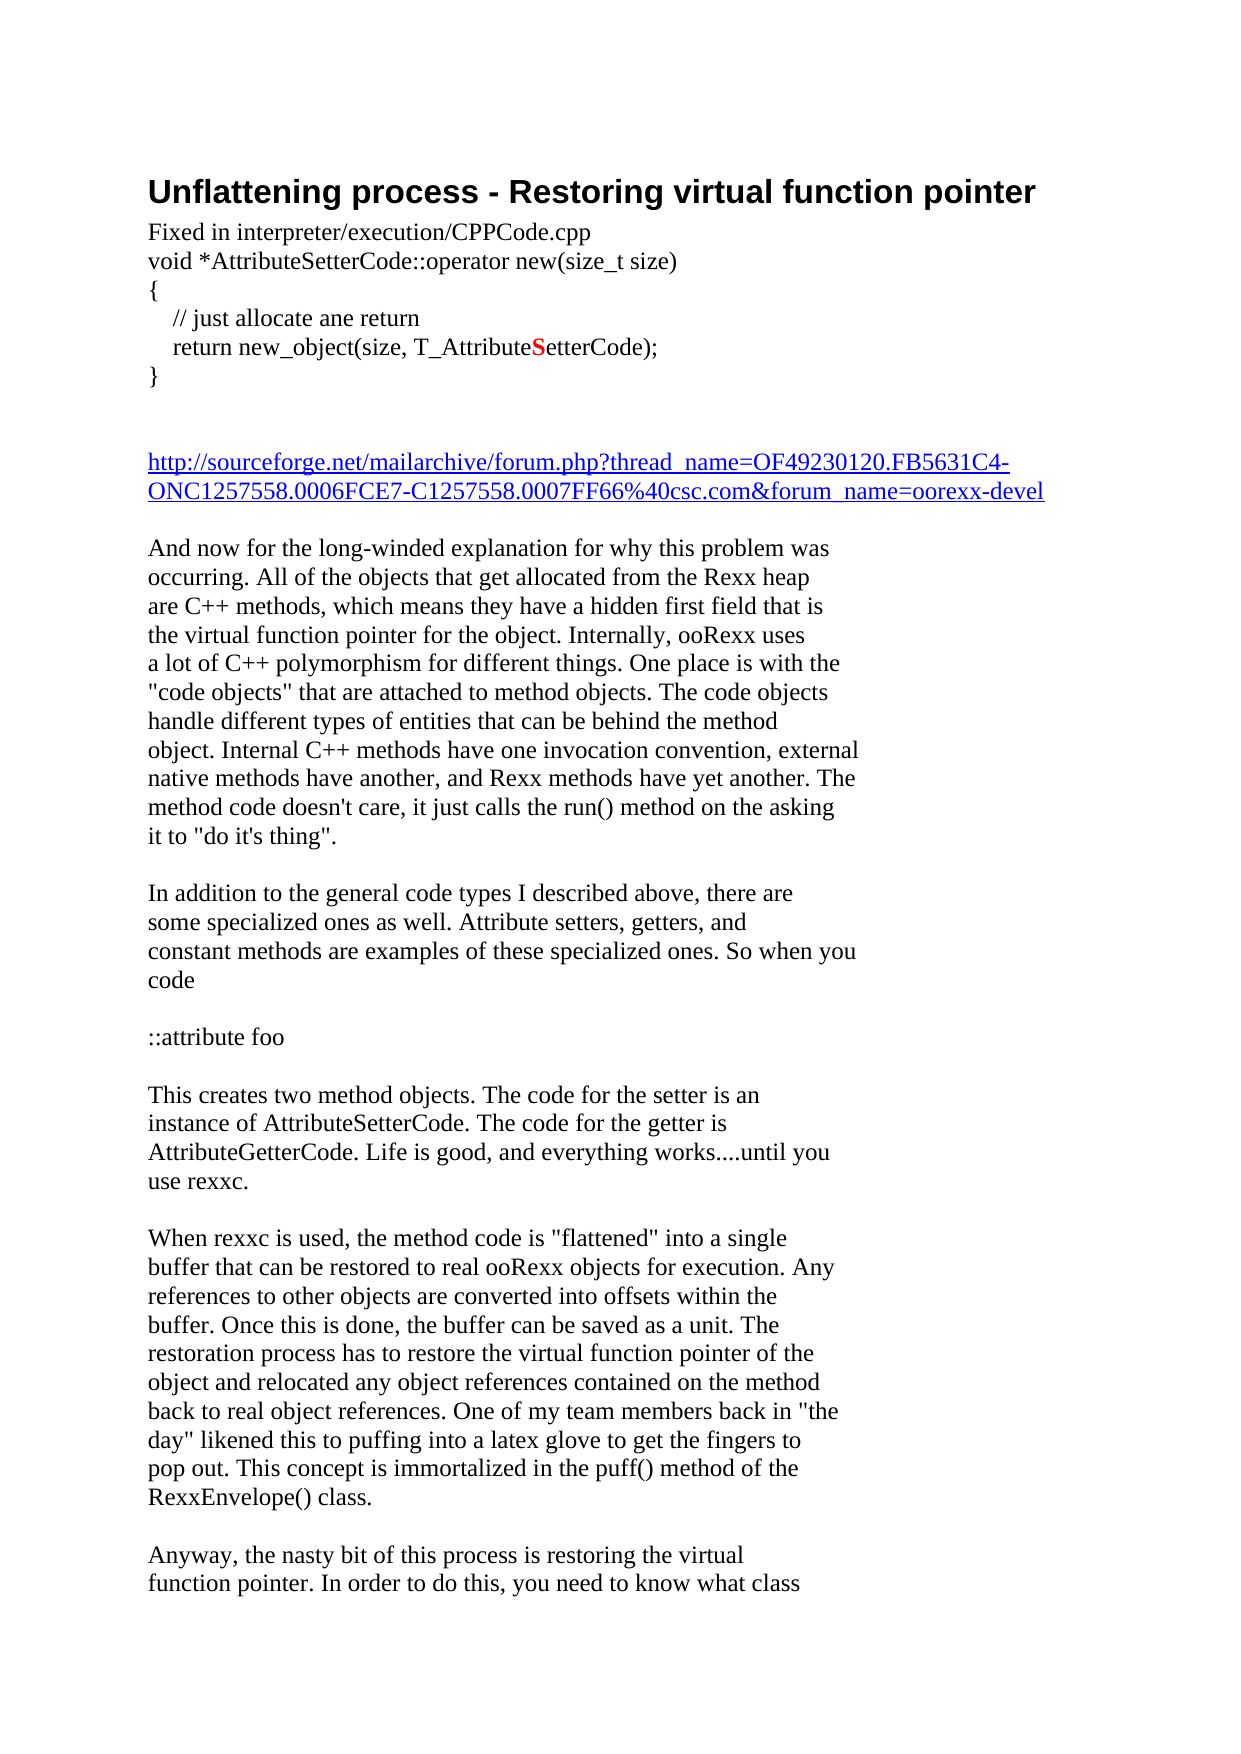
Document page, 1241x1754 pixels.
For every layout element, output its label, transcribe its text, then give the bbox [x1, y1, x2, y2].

text return new_object(size, T_AttributeSetterCode); [148, 332, 1093, 361]
text Fixed in interpreter/execution/CPPCode.cpp [148, 217, 1093, 246]
subtitle Unflattening process - Restoring virtual function pointer [148, 173, 1093, 211]
text And now for the long-winded explanation for why this problem was occurring. All of the objects that get allocated from the Rexx heap are C++ methods, which means they have a hidden first field that is the virtual function pointer for the object. Internally, ooRexx uses a lot of C++ polymorphism for different things. One place is with the "code objects" that are attached to method objects. The code objects handle different types of entities that can be behind the method object. Internal C++ methods have one invocation convention, external native methods have another, and Rexx methods have yet another. The method code doesn't care, it just calls the run() method on the asking it to "do it's thing". In addition to the general code types I described above, there are some specialized ones as well. Attribute setters, getters, and constant methods are examples of these specialized ones. So when you code ::attribute foo This creates two method objects. The code for the setter is an instance of AttributeSetterCode. The code for the getter is AttributeGetterCode. Life is good, and everything works....until you use rexxc. When rexxc is used, the method code is "flattened" into a single buffer that can be restored to real ooRexx objects for execution. Any references to other objects are converted into offsets within the buffer. Once this is done, the buffer can be saved as a unit. The restoration process has to restore the virtual function pointer of the object and relocated any object references contained on the method back to real object references. One of my team members back in "the day" likened this to puffing into a latex glove to get the fingers to pop out. This concept is immortalized in the puff() method of the RexxEnvelope() class. Anyway, the nasty bit of this process is restoring the virtual function pointer. In order to do this, you need to know what class [148, 533, 1093, 1597]
text { [148, 275, 1093, 303]
text http://sourceforge.net/mailarchive/forum.php?thread_name=OF49230120.FB5631C4-ONC1257558.0006FCE7-C1257558.0007FF66%40csc.com&forum_name=oorexx-devel [148, 447, 1093, 505]
text } [148, 361, 1093, 390]
text // just allocate ane return [148, 303, 1093, 332]
text void *AttributeSetterCode::operator new(size_t size) [148, 246, 1093, 275]
